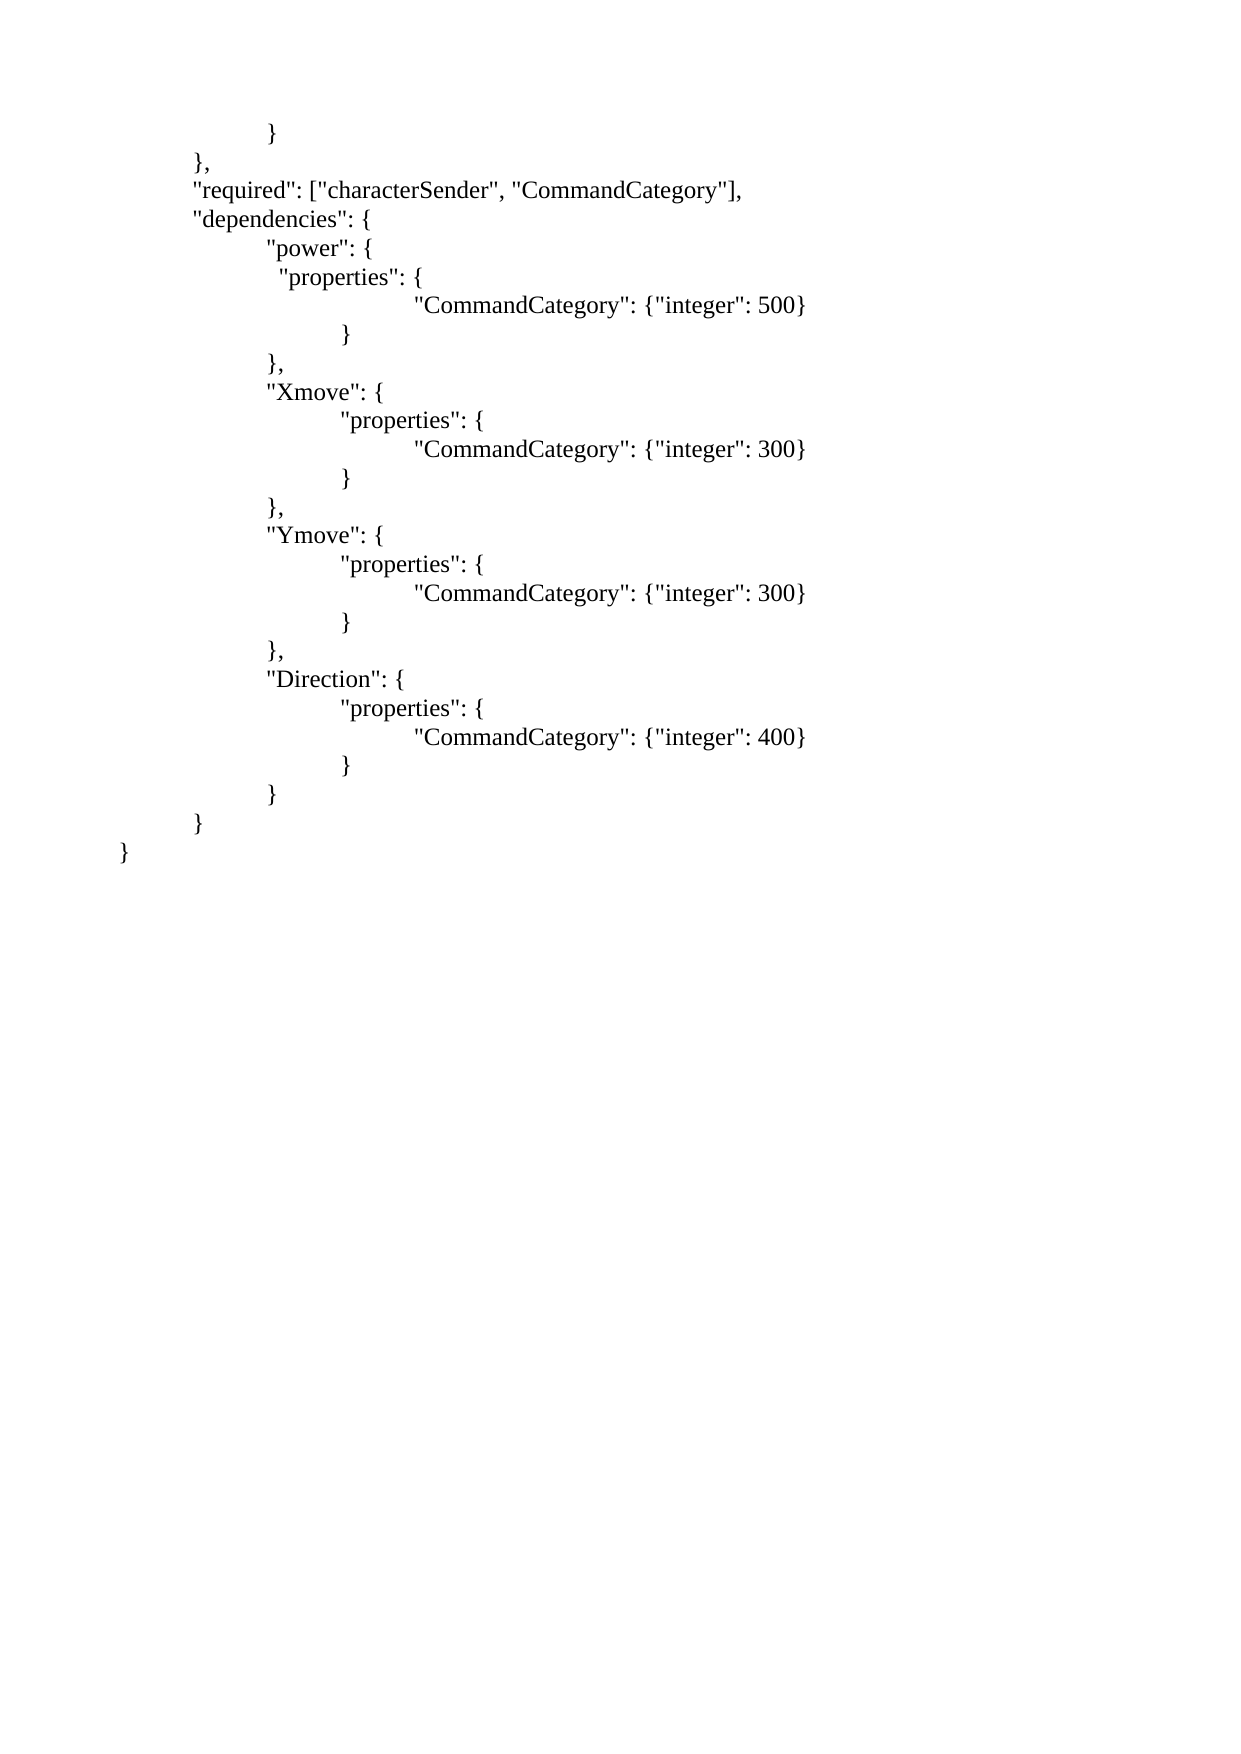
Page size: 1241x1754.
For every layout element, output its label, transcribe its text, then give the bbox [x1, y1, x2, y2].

text "Xmove": { [118, 377, 1122, 406]
text }, [118, 636, 1122, 664]
text } [118, 118, 1122, 147]
text } [118, 808, 1122, 837]
text "Direction": { [118, 664, 1122, 693]
text "CommandCategory": {"integer": 300} [118, 434, 1122, 463]
text } [118, 751, 1122, 779]
text "power": { [118, 233, 1122, 262]
text "CommandCategory": {"integer": 300} [118, 578, 1122, 607]
text "CommandCategory": {"integer": 500} [118, 291, 1122, 319]
text } [118, 607, 1122, 636]
text "CommandCategory": {"integer": 400} [118, 722, 1122, 751]
text }, [118, 492, 1122, 521]
text } [118, 319, 1122, 348]
text } [118, 463, 1122, 492]
text } [118, 837, 1122, 866]
text "Ymove": { [118, 521, 1122, 549]
text } [118, 779, 1122, 808]
text }, [118, 348, 1122, 377]
text "dependencies": { [118, 204, 1122, 233]
text "properties": { [118, 693, 1122, 722]
text "properties": { [118, 406, 1122, 434]
text "required": ["characterSender", "CommandCategory"], [118, 176, 1122, 204]
text "properties": { [118, 262, 1122, 291]
text }, [118, 147, 1122, 176]
text "properties": { [118, 549, 1122, 578]
